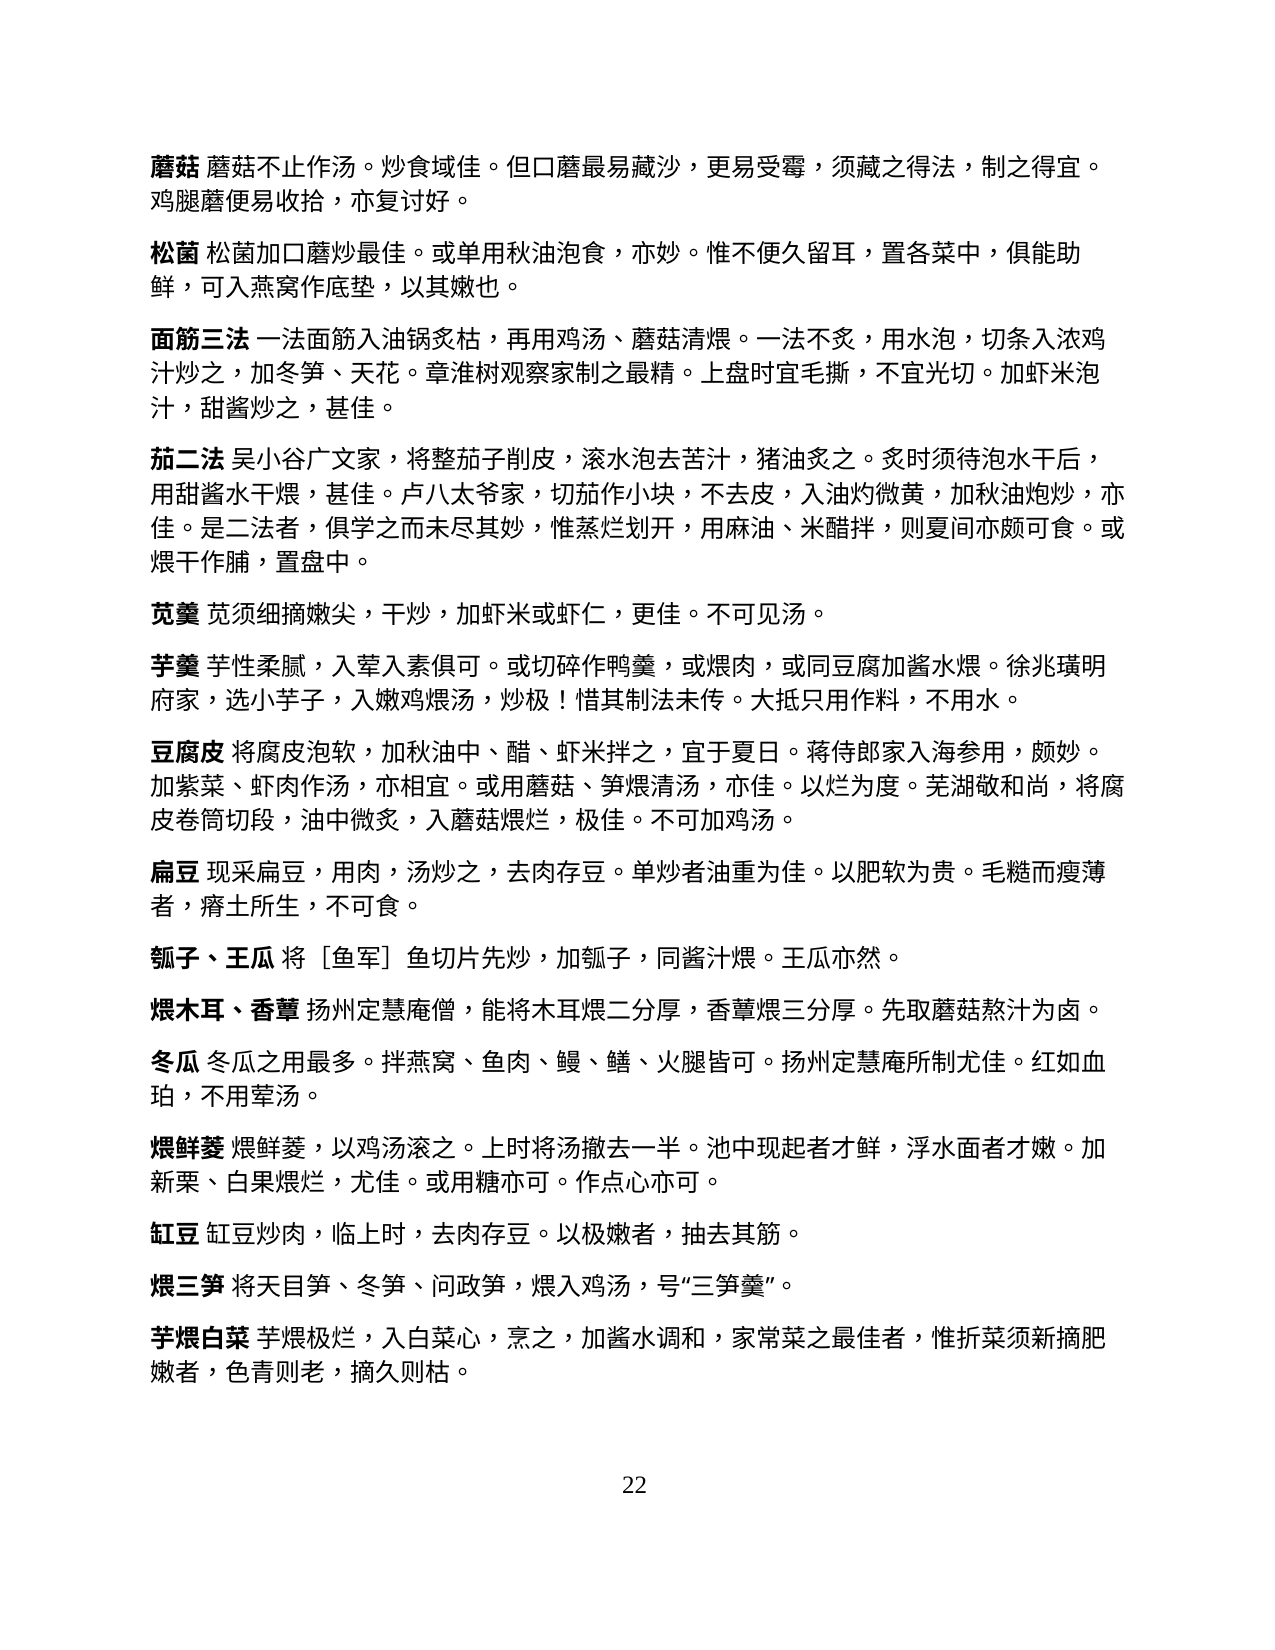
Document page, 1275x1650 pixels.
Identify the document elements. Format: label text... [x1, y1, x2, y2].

text 缸豆 缸豆炒肉，临上时，去肉存豆。以极嫩者，抽去其筋。 [150, 1217, 1125, 1251]
text 豆腐皮 将腐皮泡软，加秋油中、醋、虾米拌之，宜于夏日。蒋侍郎家入海参用，颇妙。加紫菜、虾肉作汤，亦相宜。或用蘑菇、笋煨清汤，亦佳。以烂为度。芜湖敬和尚，将腐皮卷筒切段，油中微炙，入蘑菇煨烂，极佳。不可加鸡汤。 [150, 734, 1125, 837]
text 芋煨白菜 芋煨极烂，入白菜心，烹之，加酱水调和，家常菜之最佳者，惟折菜须新摘肥嫩者，色青则老，摘久则枯。 [150, 1321, 1125, 1389]
text 冬瓜 冬瓜之用最多。拌燕窝、鱼肉、鳗、鳝、火腿皆可。扬州定慧庵所制尤佳。红如血珀，不用荤汤。 [150, 1044, 1125, 1113]
text 茄二法 吴小谷广文家，将整茄子削皮，滚水泡去苦汁，猪油炙之。炙时须待泡水干后，用甜酱水干煨，甚佳。卢八太爷家，切茄作小块，不去皮，入油灼微黄，加秋油炮炒，亦佳。是二法者，俱学之而未尽其妙，惟蒸烂划开，用麻油、米醋拌，则夏间亦颇可食。或煨干作脯，置盘中。 [150, 442, 1125, 578]
text 煨木耳、香蕈 扬州定慧庵僧，能将木耳煨二分厚，香蕈煨三分厚。先取蘑菇熬汁为卤。 [150, 992, 1125, 1027]
text 松菌 松菌加口蘑炒最佳。或单用秋油泡食，亦妙。惟不便久留耳，置各菜中，俱能助鲜，可入燕窝作底垫，以其嫩也。 [150, 236, 1125, 304]
text 苋羹 苋须细摘嫩尖，干炒，加虾米或虾仁，更佳。不可见汤。 [150, 596, 1125, 630]
text 芋羹 芋性柔腻，入荤入素俱可。或切碎作鸭羹，或煨肉，或同豆腐加酱水煨。徐兆璜明府家，选小芋子，入嫩鸡煨汤，炒极！惜其制法未传。大抵只用作料，不用水。 [150, 648, 1125, 716]
text 面筋三法 一法面筋入油锅炙枯，再用鸡汤、蘑菇清煨。一法不炙，用水泡，切条入浓鸡汁炒之，加冬笋、天花。章淮树观察家制之最精。上盘时宜毛撕，不宜光切。加虾米泡汁，甜酱炒之，甚佳。 [150, 322, 1125, 424]
text 煨鲜菱 煨鲜菱，以鸡汤滚之。上时将汤撤去一半。池中现起者才鲜，浮水面者才嫩。加新栗、白果煨烂，尤佳。或用糖亦可。作点心亦可。 [150, 1131, 1125, 1199]
text 煨三笋 将天目笋、冬笋、问政笋，煨入鸡汤，号“三笋羹”。 [150, 1268, 1125, 1303]
text 蘑菇 蘑菇不止作汤。炒食域佳。但口蘑最易藏沙，更易受霉，须藏之得法，制之得宜。鸡腿蘑便易收拾，亦复讨好。 [150, 150, 1125, 218]
text 扁豆 现采扁豆，用肉，汤炒之，去肉存豆。单炒者油重为佳。以肥软为贵。毛糙而瘦薄者，瘠土所生，不可食。 [150, 854, 1125, 923]
text 瓠子、王瓜 将［鱼军］鱼切片先炒，加瓠子，同酱汁煨。王瓜亦然。 [150, 941, 1125, 974]
